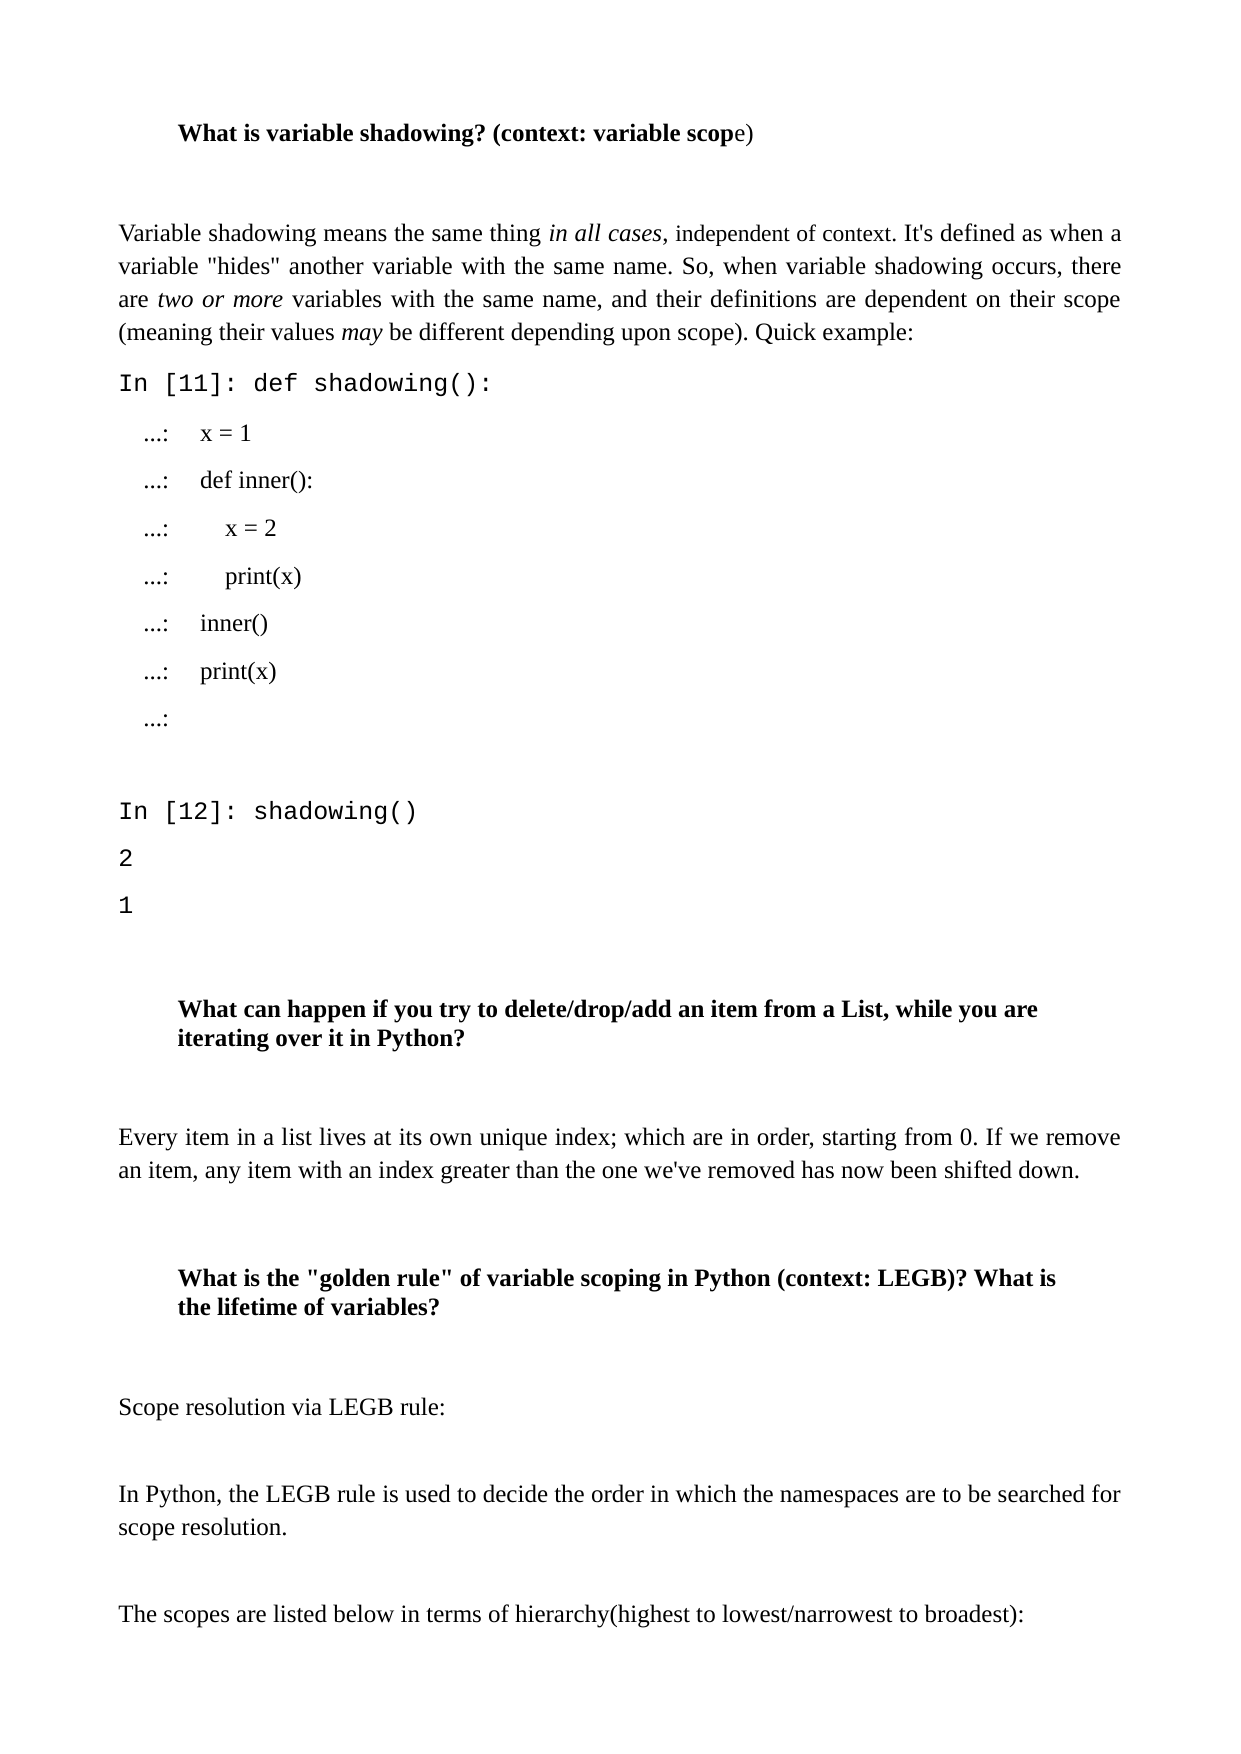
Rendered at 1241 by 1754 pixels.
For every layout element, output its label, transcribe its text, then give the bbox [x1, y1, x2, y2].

text What can happen if you try to delete/drop/add an item from a List, while you are iterating over it in Python? [177, 994, 1063, 1052]
text Every item in a list lives at its own unique index; which are in order, starting from 0. If we remove an item, any item with an index greater than the one we've removed has now been shifted down. [118, 1122, 1122, 1184]
text ...: print(x) [118, 561, 1122, 589]
text In [11]: def shadowing(): [118, 371, 1122, 399]
text ...: x = 1 [118, 418, 1122, 447]
text Scope resolution via LEGB rule: [118, 1392, 1122, 1421]
text ...: inner() [118, 608, 1122, 637]
text In Python, the LEGB rule is used to decide the order in which the namespaces are to be searched for scope resolution. [118, 1446, 1122, 1541]
text What is variable shadowing? (context: variable scope) [177, 118, 1063, 147]
text 2 [118, 846, 1122, 874]
text ...: def inner(): [118, 466, 1122, 494]
text ...: x = 2 [118, 513, 1122, 542]
text In [12]: shadowing() [118, 799, 1122, 827]
text Variable shadowing means the same thing in all cases, independent of context. It's defined as when a variable "hides" another variable with the same name. So, when variable shadowing occurs, there are two or more variables with the same name, and their definitions are dependent on their scope (meaning their values may be different depending upon scope). Quick example: [118, 218, 1122, 346]
text What is the "golden rule" of variable scoping in Python (context: LEGB)? What is the lifetime of variables? [177, 1263, 1063, 1321]
text ...: print(x) [118, 656, 1122, 685]
text 1 [118, 893, 1122, 921]
text The scopes are listed below in terms of hierarchy(highest to lowest/narrowest to broadest): [118, 1566, 1122, 1628]
text ...: [118, 703, 1122, 732]
